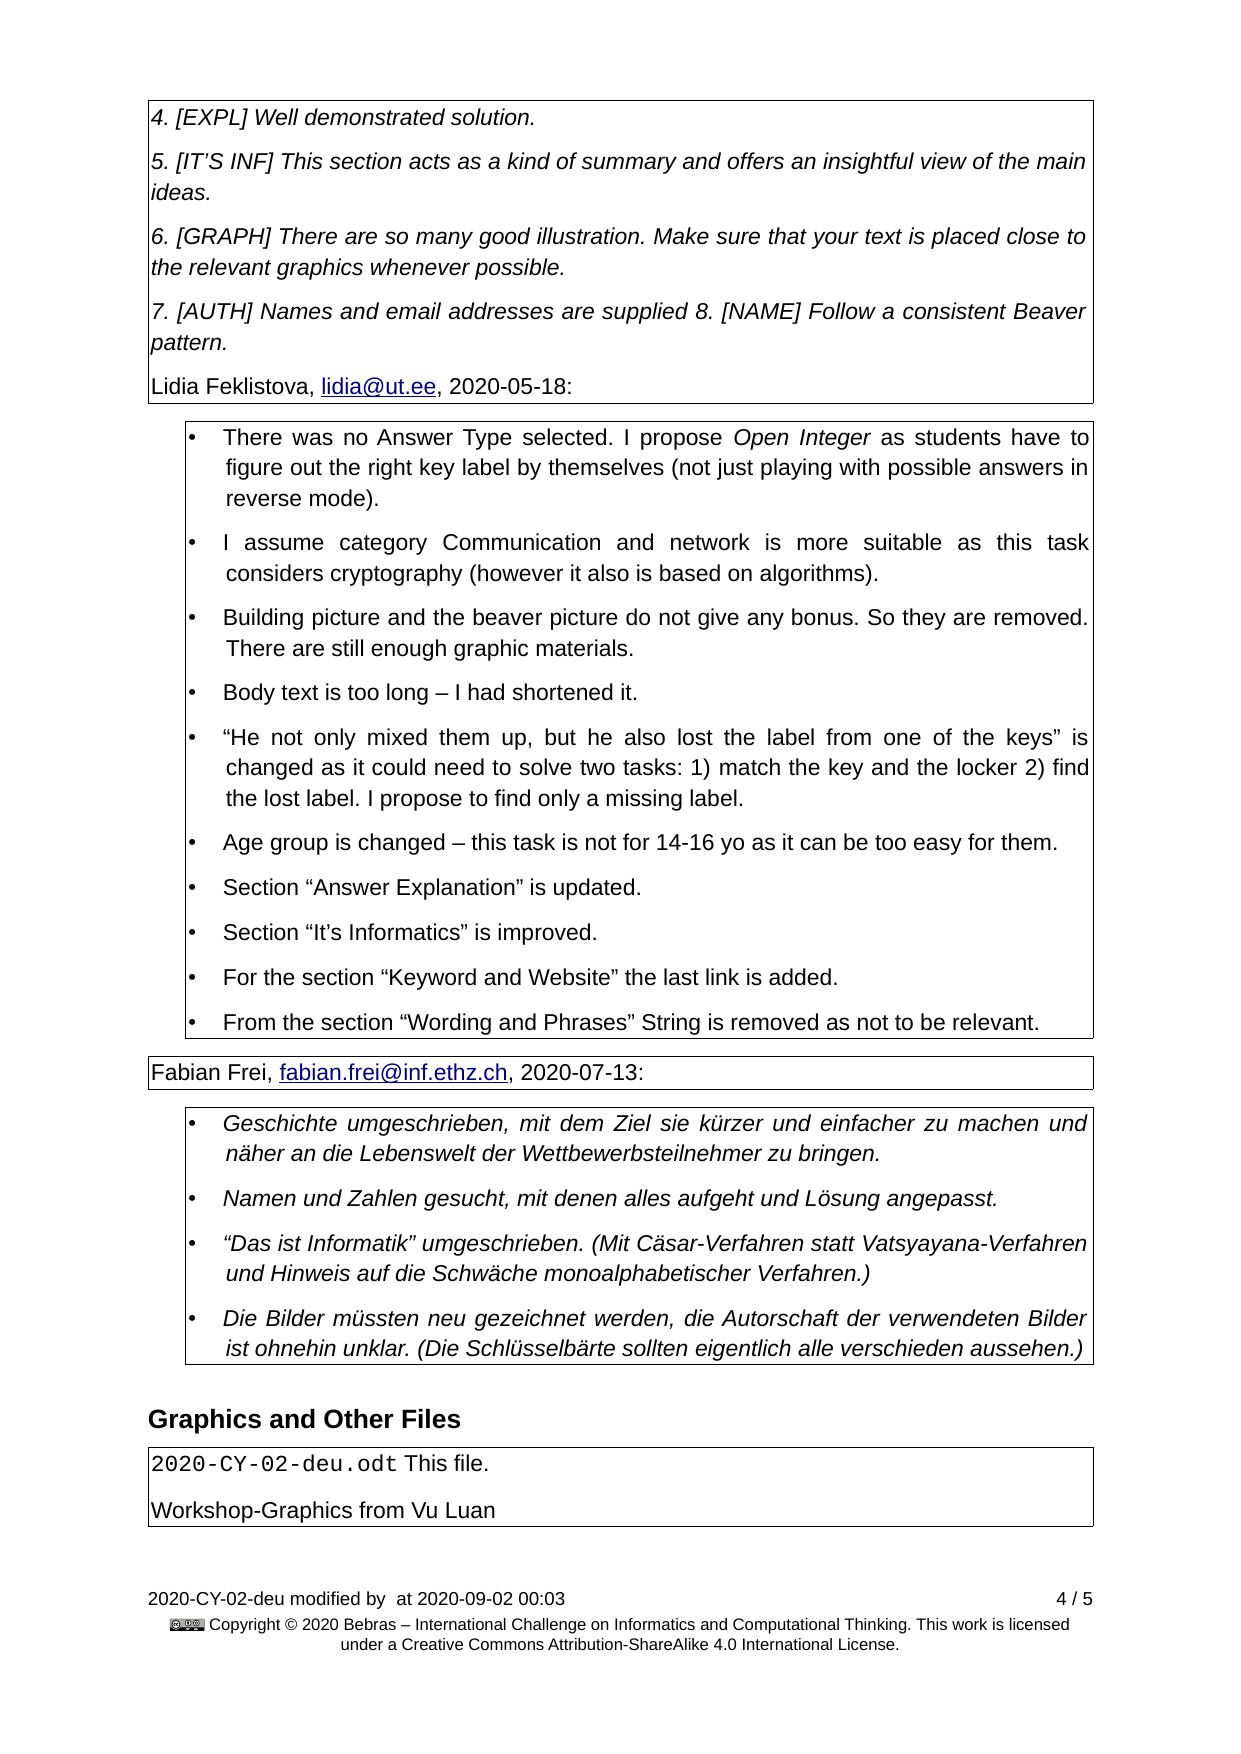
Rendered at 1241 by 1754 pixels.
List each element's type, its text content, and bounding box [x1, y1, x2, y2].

subtitle Graphics and Other Files [148, 1404, 1093, 1434]
list Namen und Zahlen gesucht, mit denen alles aufgeht und Lösung angepasst. [186, 1182, 1093, 1211]
list For the section “Keyword and Website” the last link is added. [186, 961, 1093, 990]
text Fabian Frei, fabian.frei@inf.ethz.ch, 2020-07-13: [149, 1057, 1093, 1089]
list There was no Answer Type selected. I propose Open Integer as students have to figure out the right key label by themselves (not just playing with possible answers in reverse mode). [186, 422, 1093, 511]
list Section “It’s Informatics” is improved. [186, 916, 1093, 945]
text 7. [AUTH] Names and email addresses are supplied 8. [NAME] Follow a consistent Beaver pattern. [149, 295, 1093, 355]
list Body text is too long – I had shortened it. [186, 676, 1093, 706]
text 4. [EXPL] Well demonstrated solution. [149, 101, 1093, 130]
list Section “Answer Explanation” is updated. [186, 871, 1093, 900]
list Die Bilder müssten neu gezeichnet werden, die Autorschaft der verwendeten Bilder ist ohnehin unklar. (Die Schlüsselbärte sollten eigentlich alle verschieden aussehen.) [186, 1302, 1093, 1364]
text 5. [IT’S INF] This section acts as a kind of summary and offers an insightful view of the main ideas. [149, 145, 1093, 205]
list Age group is changed – this task is not for 14-16 yo as it can be too easy for them. [186, 826, 1093, 856]
list I assume category Communication and network is more suitable as this task considers cryptography (however it also is based on algorithms). [186, 526, 1093, 586]
list Geschichte umgeschrieben, mit dem Ziel sie kürzer und einfacher zu machen und näher an die Lebenswelt der Wettbewerbsteilnehmer zu bringen. [186, 1108, 1093, 1167]
text Lidia Feklistova, lidia@ut.ee, 2020-05-18: [149, 370, 1093, 403]
list From the section “Wording and Phrases” String is removed as not to be relevant. [186, 1005, 1093, 1038]
list “He not only mixed them up, but he also lost the label from one of the keys” is changed as it could need to solve two tasks: 1) match the key and the locker 2) find the lost label. I propose to find only a missing label. [186, 721, 1093, 811]
text 2020-CY-02-deu.odt This file. [149, 1448, 1093, 1478]
text 6. [GRAPH] There are so many good illustration. Make sure that your text is placed close to the relevant graphics whenever possible. [149, 220, 1093, 280]
text Workshop-Graphics from Vu Luan [149, 1494, 1093, 1526]
list Building picture and the beaver picture do not give any bonus. So they are removed. There are still enough graphic materials. [186, 601, 1093, 661]
list “Das ist Informatik” umgeschrieben. (Mit Cäsar-Verfahren statt Vatsyayana-Verfahren und Hinweis auf die Schwäche monoalphabetischer Verfahren.) [186, 1227, 1093, 1286]
